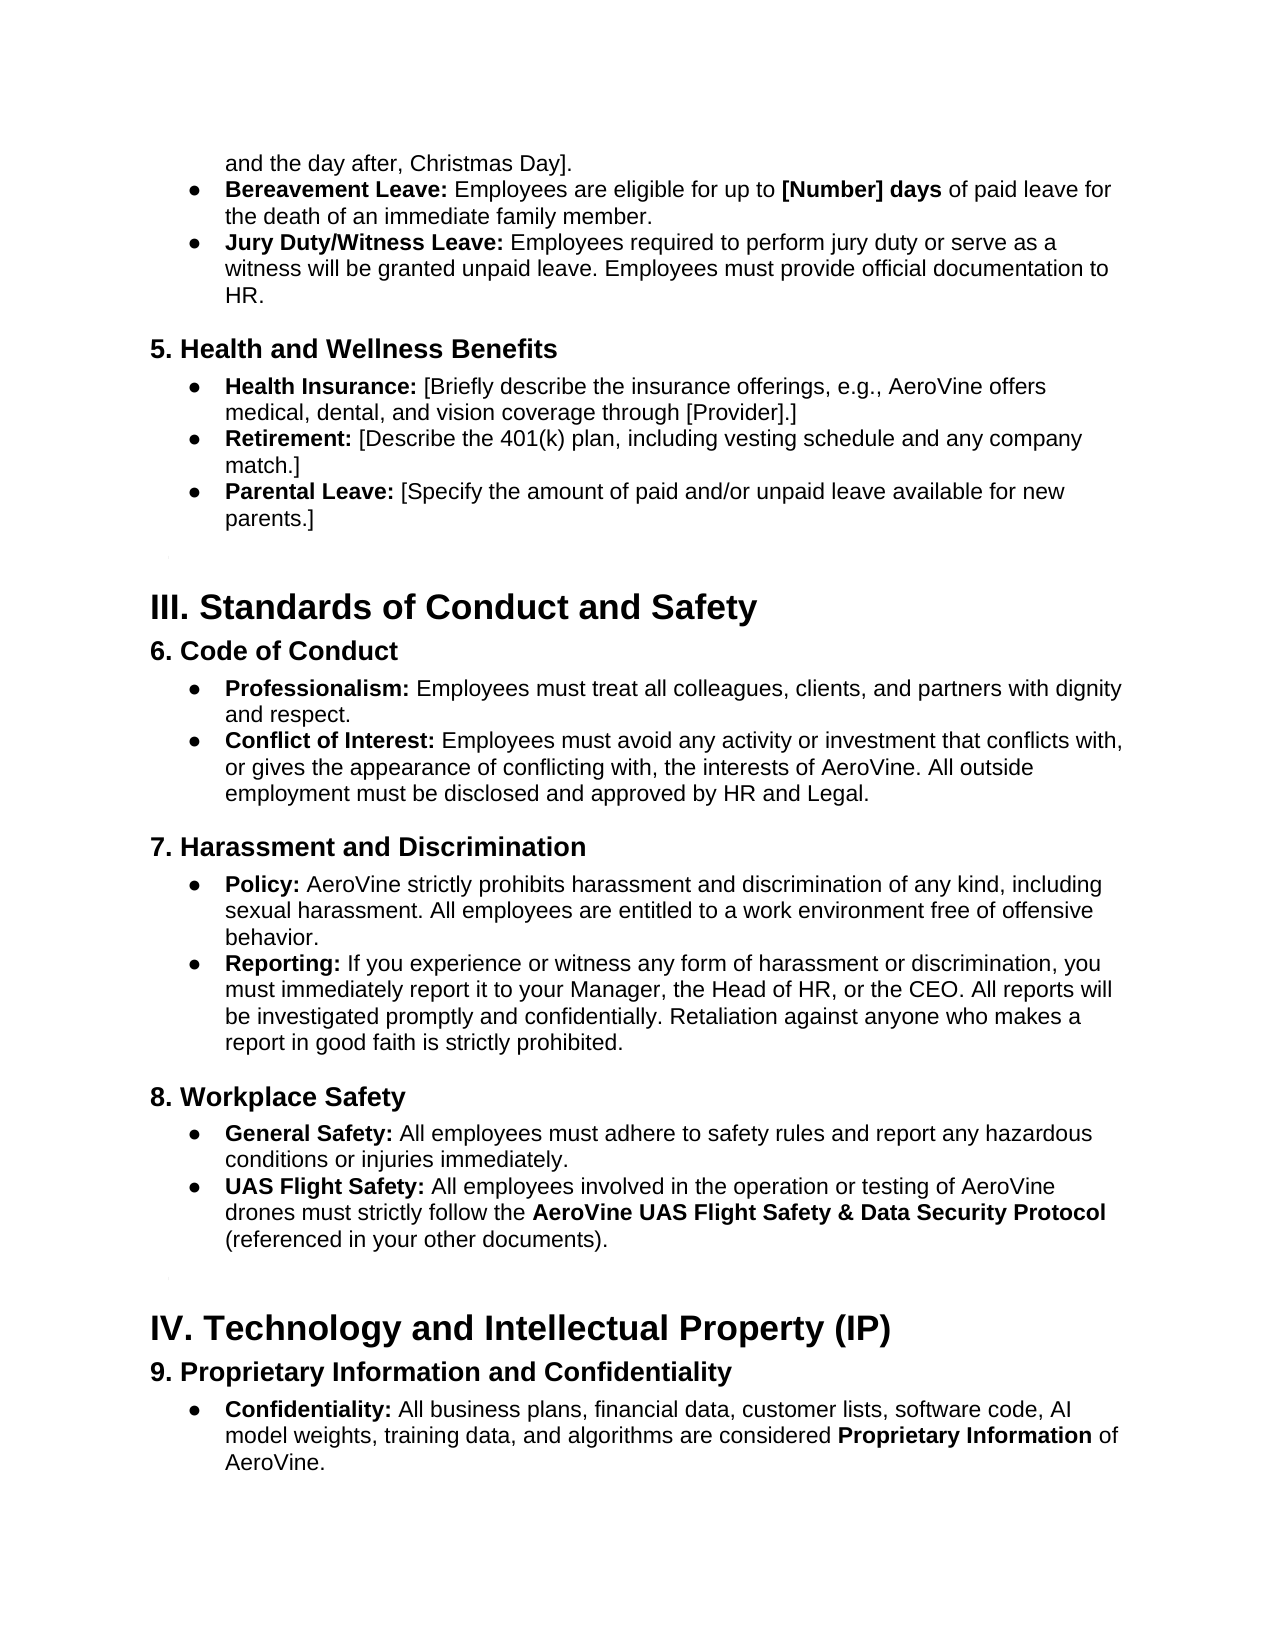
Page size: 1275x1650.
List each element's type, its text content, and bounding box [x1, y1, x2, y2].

list Professionalism: Employees must treat all colleagues, clients, and partners with dignity and respect. [187, 675, 1125, 727]
subtitle 6. Code of Conduct [150, 635, 1125, 666]
list Jury Duty/Witness Leave: Employees required to perform jury duty or serve as a witness will be granted unpaid leave. Employees must provide official documentation to HR. [187, 229, 1125, 308]
subtitle 5. Health and Wellness Benefits [150, 333, 1125, 364]
list Confidentiality: All business plans, financial data, customer lists, software code, AI model weights, training data, and algorithms are considered Proprietary Information of AeroVine. [187, 1396, 1125, 1475]
list Reporting: If you experience or witness any form of harassment or discrimination, you must immediately report it to your Manager, the Head of HR, or the CEO. All reports will be investigated promptly and confidentially. Retaliation against anyone who makes a report in good faith is strictly prohibited. [187, 950, 1125, 1056]
list Health Insurance: [Briefly describe the insurance offerings, e.g., AeroVine offers medical, dental, and vision coverage through [Provider].] [187, 373, 1125, 425]
subtitle 9. Proprietary Information and Confidentiality [150, 1356, 1125, 1387]
list and the day after, Christmas Day]. [187, 150, 1125, 176]
list UAS Flight Safety: All employees involved in the operation or testing of AeroVine drones must strictly follow the AeroVine UAS Flight Safety & Data Security Protocol (referenced in your other documents). [187, 1173, 1125, 1252]
list Parental Leave: [Specify the amount of paid and/or unpaid leave available for new parents.] [187, 478, 1125, 531]
list General Safety: All employees must adhere to safety rules and report any hazardous conditions or injuries immediately. [187, 1120, 1125, 1173]
list Retirement: [Describe the 401(k) plan, including vesting schedule and any company match.] [187, 425, 1125, 478]
subtitle 8. Workplace Safety [150, 1081, 1125, 1112]
subtitle IV. Technology and Intellectual Property (IP) [150, 1307, 1125, 1348]
subtitle III. Standards of Conduct and Safety [150, 586, 1125, 627]
subtitle 7. Harassment and Discrimination [150, 831, 1125, 863]
list Policy: AeroVine strictly prohibits harassment and discrimination of any kind, including sexual harassment. All employees are entitled to a work environment free of offensive behavior. [187, 871, 1125, 950]
list Bereavement Leave: Employees are eligible for up to [Number] days of paid leave for the death of an immediate family member. [187, 176, 1125, 229]
list Conflict of Interest: Employees must avoid any activity or investment that conflicts with, or gives the appearance of conflicting with, the interests of AeroVine. All outside employment must be disclosed and approved by HR and Legal. [187, 727, 1125, 806]
